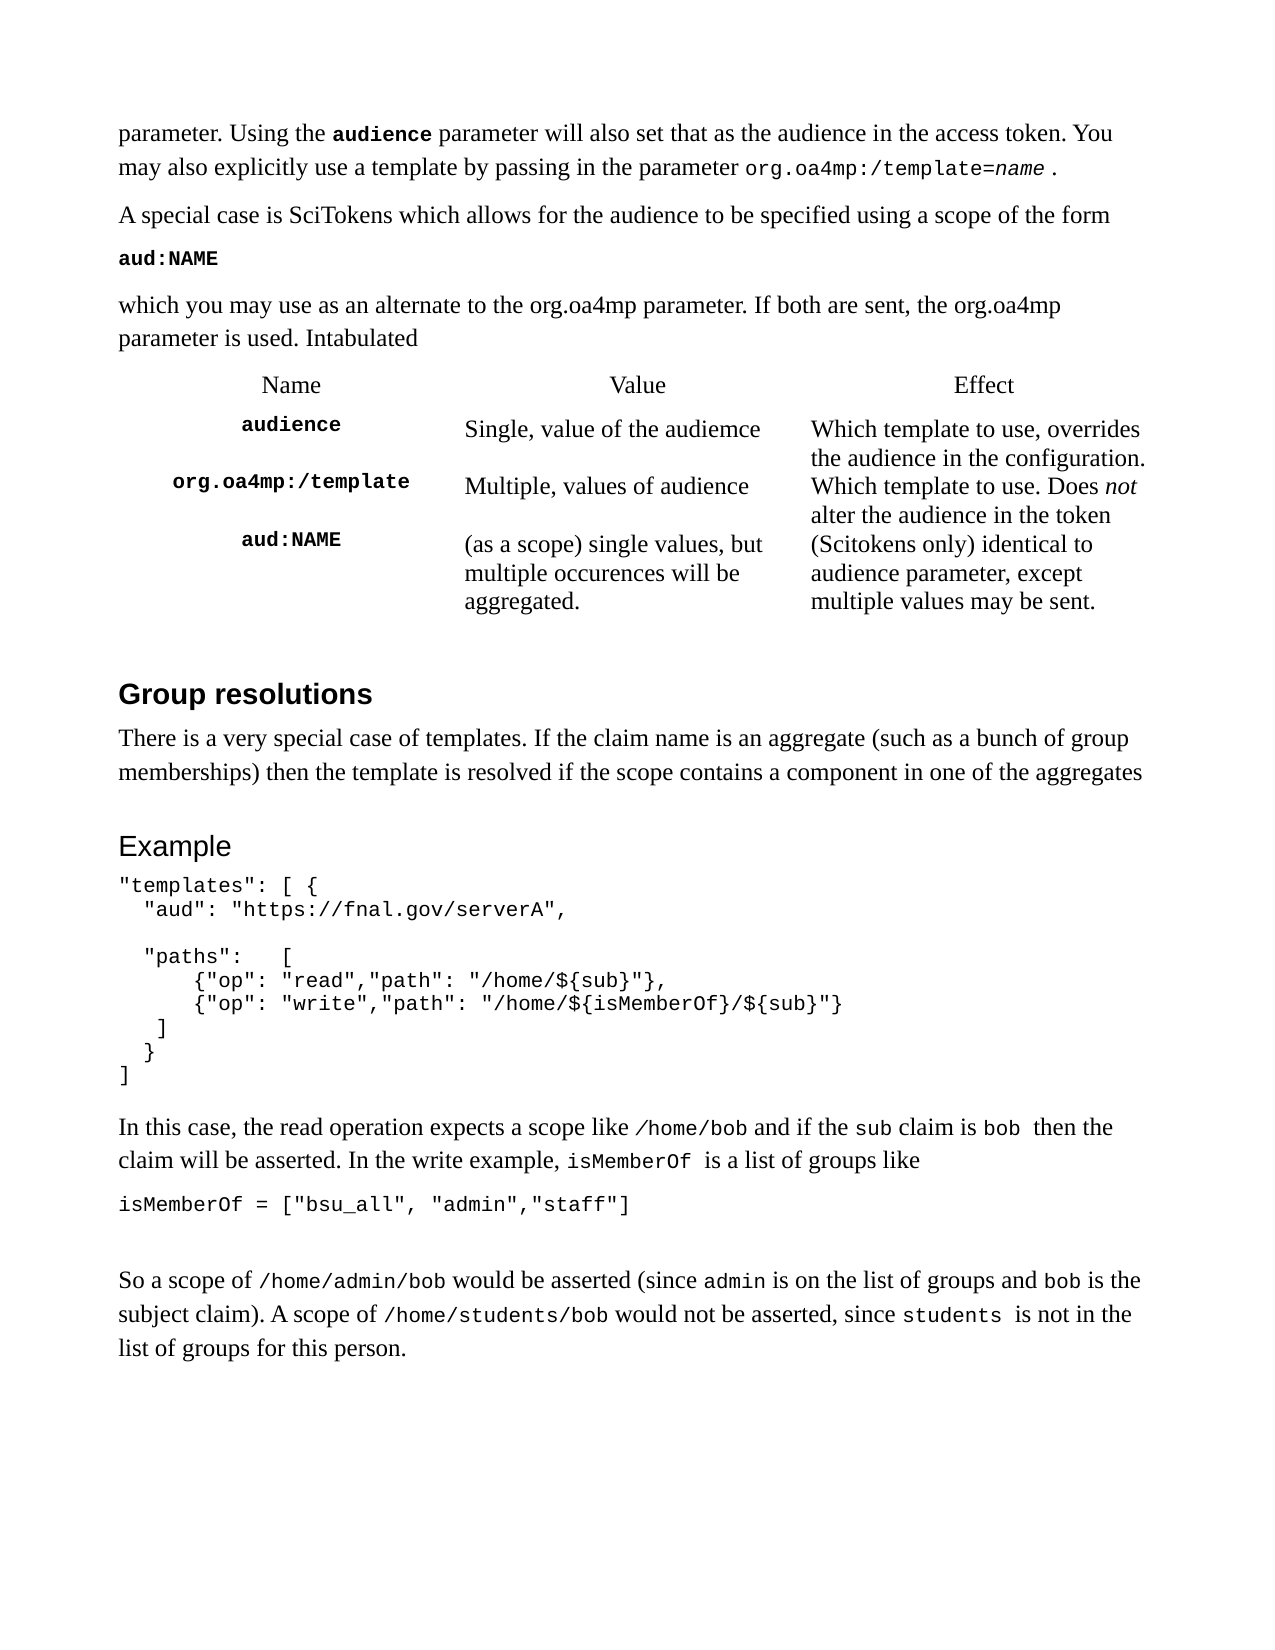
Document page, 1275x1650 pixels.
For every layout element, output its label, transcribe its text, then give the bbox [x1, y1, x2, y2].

table_cell audience [118, 414, 464, 471]
text "templates": [ { [118, 875, 1157, 899]
table_header Effect [811, 371, 1157, 414]
table_cell (as a scope) single values, but multiple occurences will be aggregated. [464, 529, 811, 615]
text So a scope of /home/admin/bob would be asserted (since admin is on the list of groups and bob is the subject claim). A scope of /home/students/bob would not be asserted, since students is not in the list of groups for this person. [118, 1265, 1157, 1362]
text A special case is SciTokens which allows for the audience to be specified using a scope of the form [118, 201, 1157, 229]
subtitle Example [118, 829, 1157, 863]
text } [118, 1041, 1157, 1064]
table_cell aud:NAME [118, 529, 464, 615]
text In this case, the read operation expects a scope like /home/bob and if the sub claim is bob then the claim will be asserted. In the write example, isMemberOf is a list of groups like [118, 1112, 1157, 1175]
table_header Value [464, 371, 811, 414]
text {"op": "read","path": "/home/${sub}"}, [118, 970, 1157, 993]
table_cell Which template to use. Does not alter the audience in the token [811, 471, 1157, 529]
table_cell org.oa4mp:/template [118, 471, 464, 529]
text {"op": "write","path": "/home/${isMemberOf}/${sub}"} [118, 993, 1157, 1017]
table_cell Which template to use, overrides the audience in the configuration. [811, 414, 1157, 471]
table_header Name [118, 371, 464, 414]
text parameter. Using the audience parameter will also set that as the audience in the access token. You may also explicitly use a template by passing in the parameter org.oa4mp:/template=name . [118, 118, 1157, 182]
table_cell Multiple, values of audience [464, 471, 811, 529]
text ] [118, 1064, 1157, 1088]
text isMemberOf = ["bsu_all", "admin","staff"] [118, 1194, 1157, 1218]
text which you may use as an alternate to the org.oa4mp parameter. If both are sent, the org.oa4mp parameter is used. Intabulated [118, 290, 1157, 352]
table_cell Single, value of the audiemce [464, 414, 811, 471]
table_cell (Scitokens only) identical to audience parameter, except multiple values may be sent. [811, 529, 1157, 615]
text There is a very special case of templates. If the claim name is an aggregate (such as a bunch of group memberships) then the template is resolved if the scope contains a component in one of the aggregates [118, 723, 1157, 785]
text aud:NAME [118, 248, 1157, 272]
text "aud": "https://fnal.gov/serverA", [118, 899, 1157, 922]
text "paths": [ [118, 946, 1157, 970]
text ] [118, 1017, 1157, 1041]
subtitle Group resolutions [118, 677, 1157, 711]
